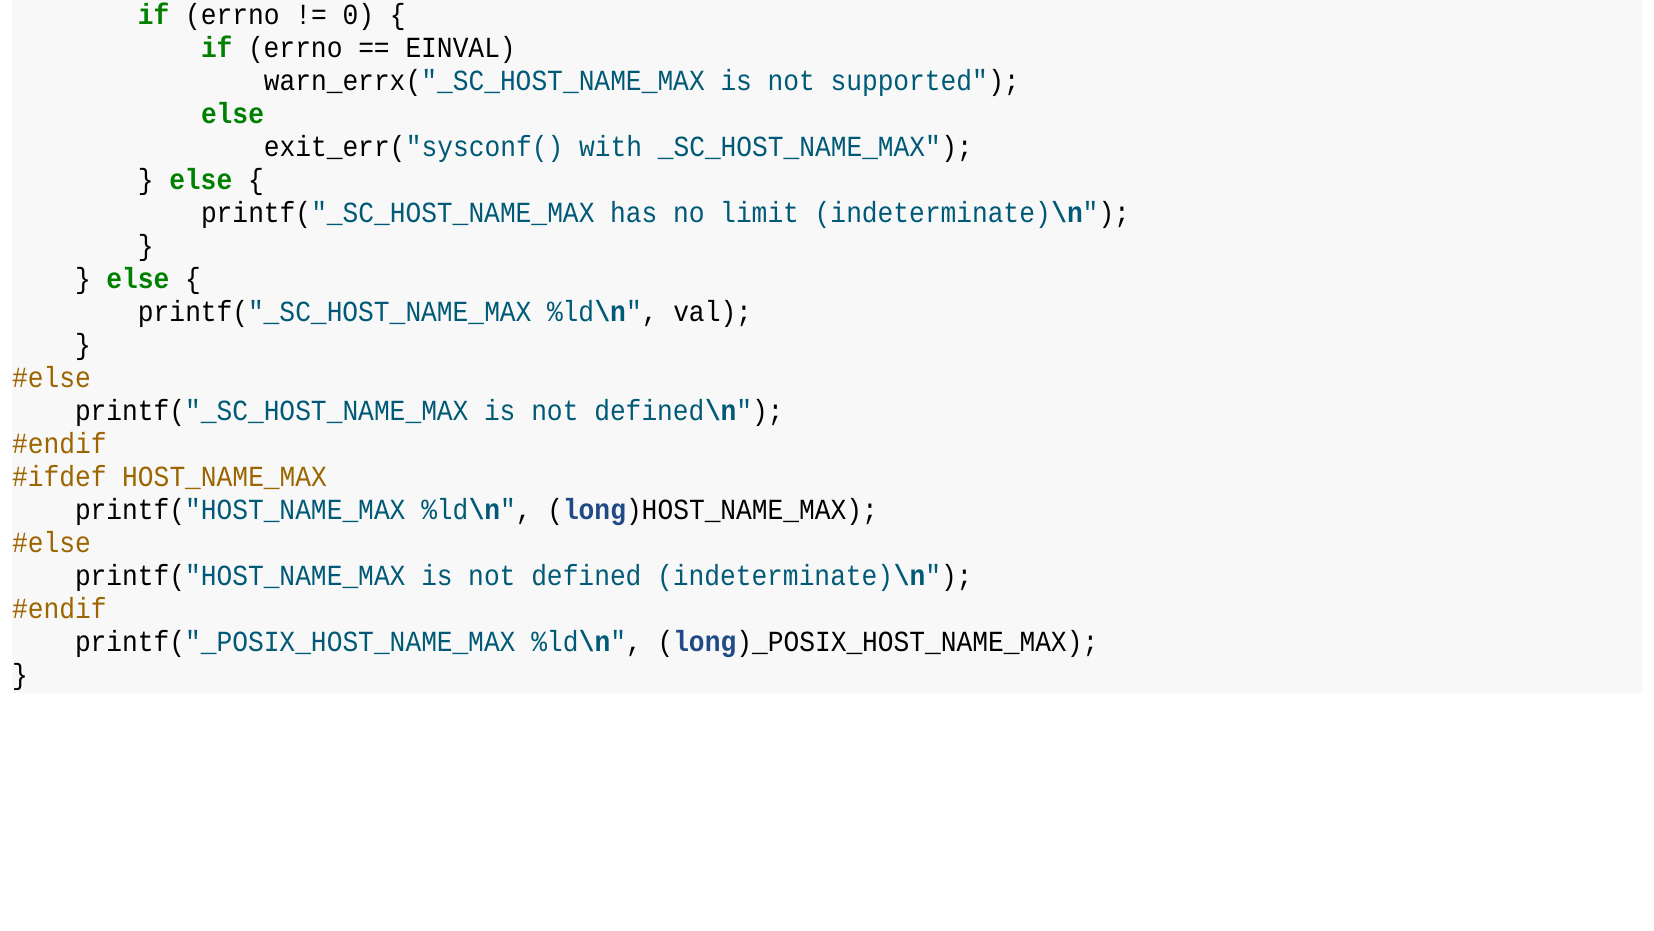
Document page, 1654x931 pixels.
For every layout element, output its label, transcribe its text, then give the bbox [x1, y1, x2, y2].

text if (errno == EINVAL) [12, 33, 1642, 66]
text #endif [12, 594, 1642, 627]
text #endif [12, 429, 1642, 462]
text } else { [12, 264, 1642, 297]
text } [12, 660, 1642, 693]
text #ifdef HOST_NAME_MAX [12, 462, 1642, 495]
text else [12, 99, 1642, 132]
text warn_errx("_SC_HOST_NAME_MAX is not supported"); [12, 66, 1642, 99]
text if (errno != 0) { [12, 0, 1642, 33]
text printf("_SC_HOST_NAME_MAX has no limit (indeterminate)\n"); [12, 198, 1642, 231]
text } [12, 330, 1642, 363]
text } [12, 231, 1642, 264]
text exit_err("sysconf() with _SC_HOST_NAME_MAX"); [12, 132, 1642, 165]
text printf("_POSIX_HOST_NAME_MAX %ld\n", (long)_POSIX_HOST_NAME_MAX); [12, 627, 1642, 660]
text } else { [12, 165, 1642, 198]
text #else [12, 363, 1642, 396]
text printf("_SC_HOST_NAME_MAX is not defined\n"); [12, 396, 1642, 429]
text printf("HOST_NAME_MAX is not defined (indeterminate)\n"); [12, 561, 1642, 594]
text printf("_SC_HOST_NAME_MAX %ld\n", val); [12, 297, 1642, 330]
text printf("HOST_NAME_MAX %ld\n", (long)HOST_NAME_MAX); [12, 495, 1642, 528]
text #else [12, 528, 1642, 561]
